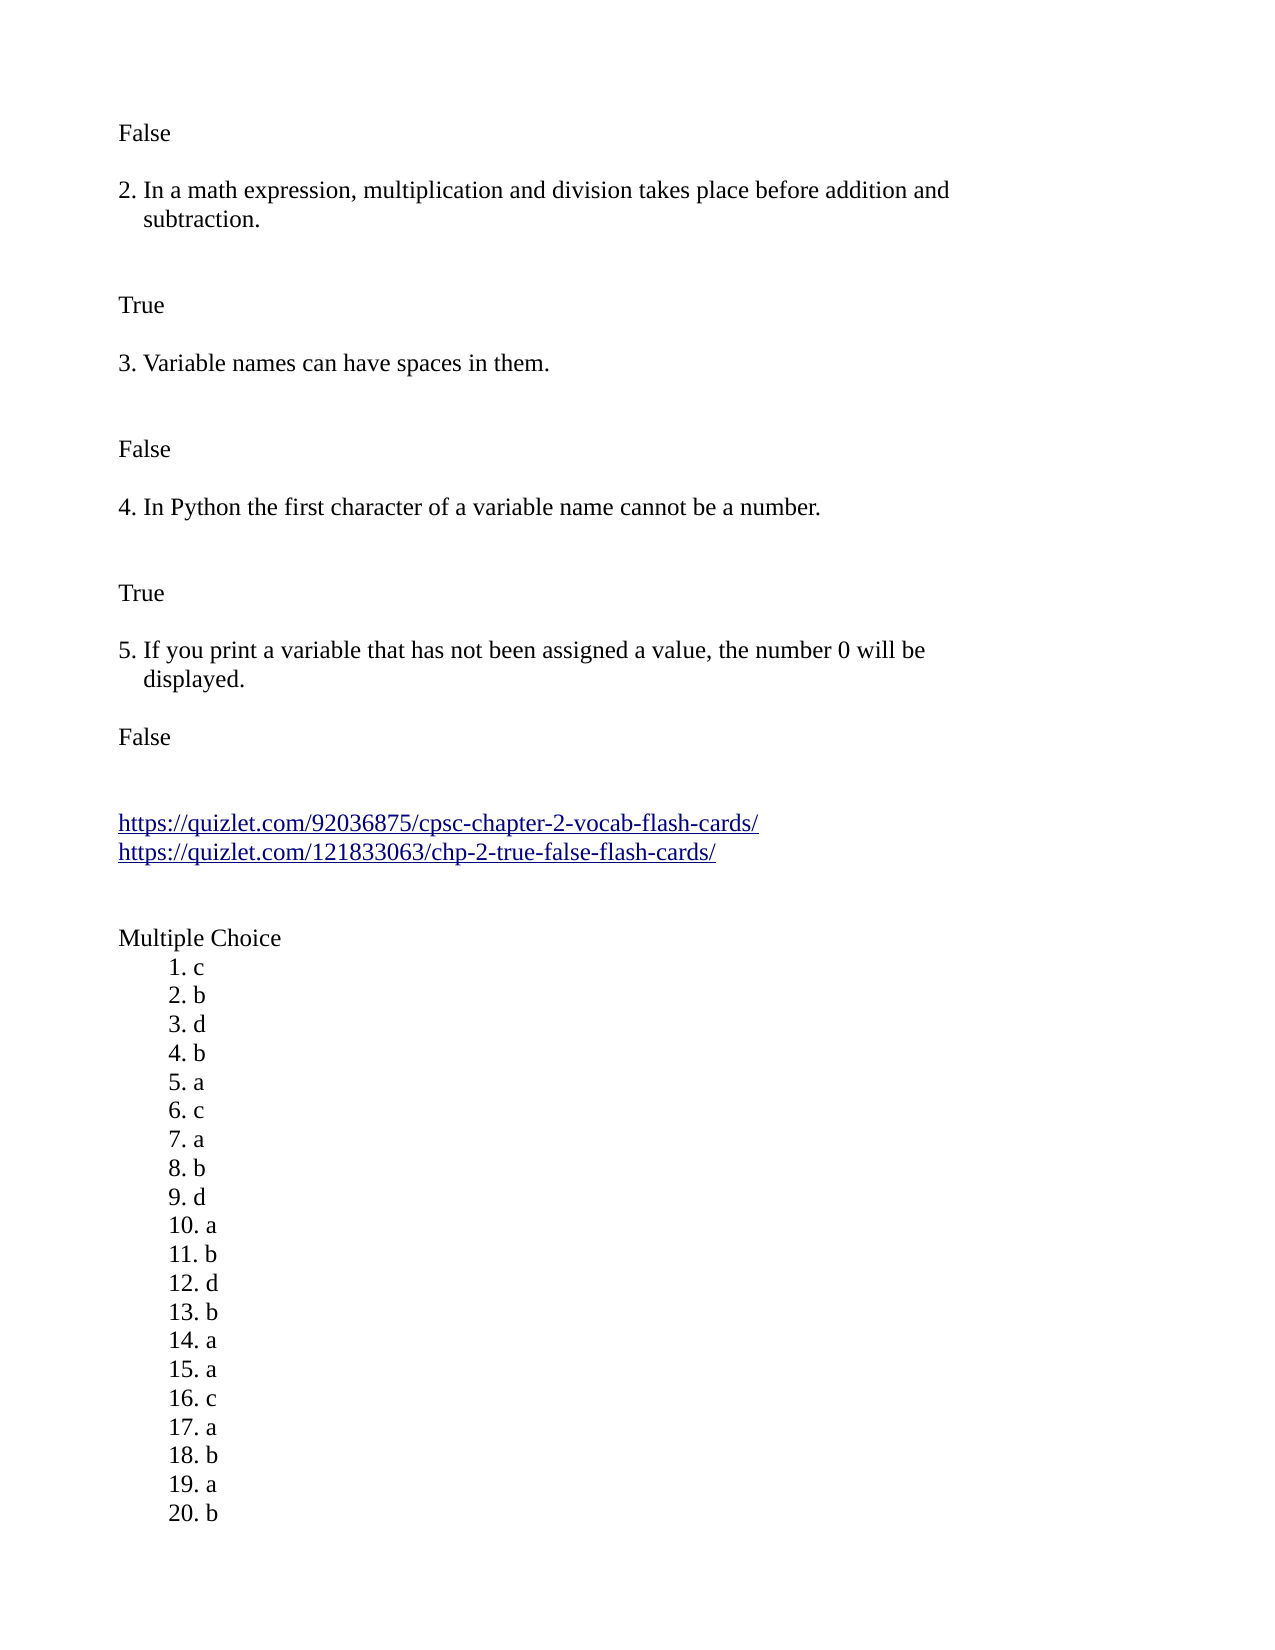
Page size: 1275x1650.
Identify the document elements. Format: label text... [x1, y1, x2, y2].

text 3. d [118, 1009, 1157, 1038]
text 11. b [118, 1239, 1157, 1268]
text Multiple Choice [118, 923, 1157, 952]
text False [118, 722, 1157, 751]
text 4. b [118, 1038, 1157, 1067]
text 18. b [118, 1441, 1157, 1469]
text 17. a [118, 1412, 1157, 1441]
text False [118, 434, 1157, 463]
text 7. a [118, 1124, 1157, 1153]
text 20. b [118, 1498, 1157, 1527]
text 6. c [118, 1096, 1157, 1124]
text https://quizlet.com/121833063/chp-2-true-false-flash-cards/ [118, 837, 1157, 866]
text https://quizlet.com/92036875/cpsc-chapter-2-vocab-flash-cards/ [118, 808, 1157, 837]
text 3. Variable names can have spaces in them. [118, 348, 1157, 377]
text 4. In Python the first character of a variable name cannot be a number. [118, 492, 1157, 521]
text 14. a [118, 1326, 1157, 1354]
text 10. a [118, 1211, 1157, 1239]
text True [118, 291, 1157, 319]
text 19. a [118, 1469, 1157, 1498]
text 2. b [118, 981, 1157, 1009]
text False [118, 118, 1157, 147]
text True [118, 578, 1157, 607]
text 9. d [118, 1182, 1157, 1211]
text 1. c [118, 952, 1157, 981]
text 8. b [118, 1153, 1157, 1182]
text 5. a [118, 1067, 1157, 1096]
text 5. If you print a variable that has not been assigned a value, the number 0 will be [118, 636, 1157, 664]
text subtraction. [118, 204, 1157, 233]
text 15. a [118, 1354, 1157, 1383]
text 16. c [118, 1383, 1157, 1412]
text 13. b [118, 1297, 1157, 1326]
text displayed. [118, 664, 1157, 693]
text 12. d [118, 1268, 1157, 1297]
text 2. In a math expression, multiplication and division takes place before addition and [118, 176, 1157, 204]
